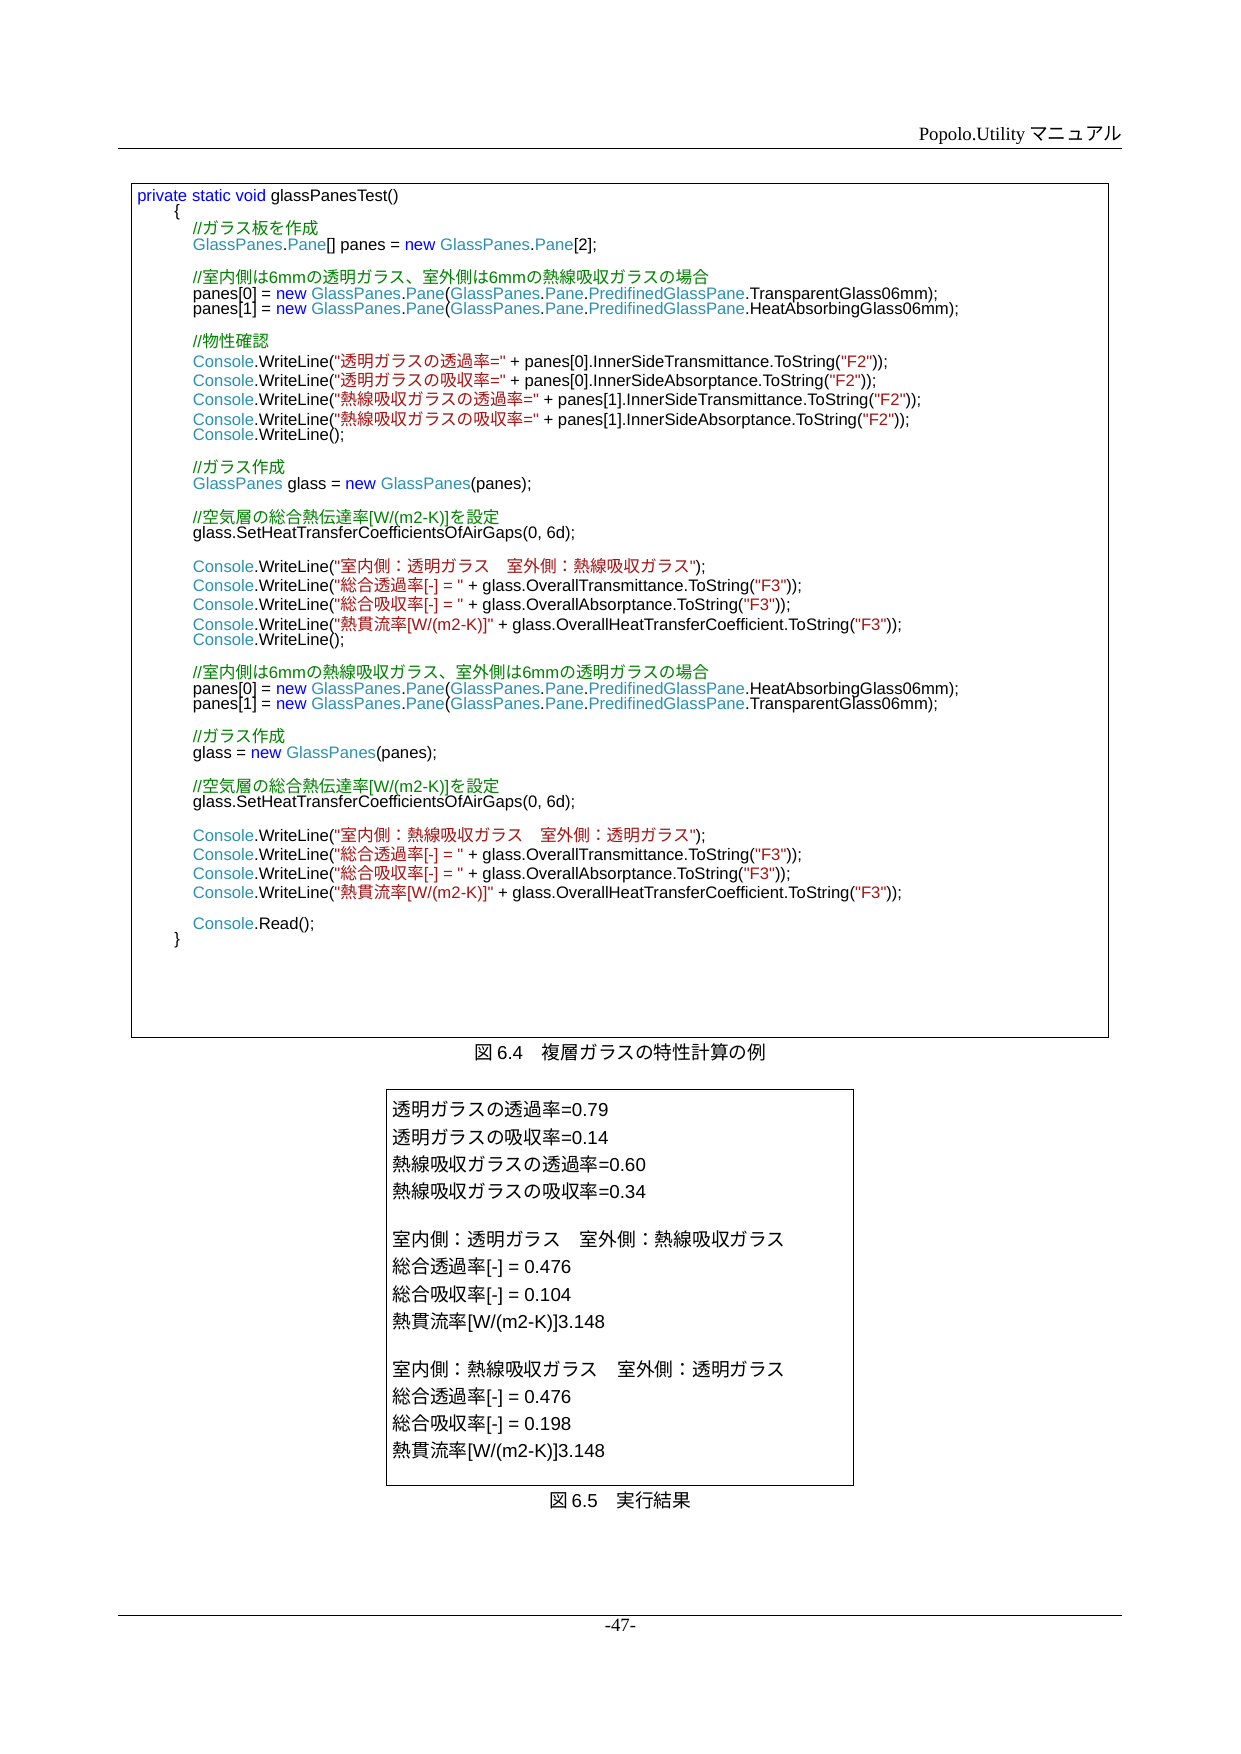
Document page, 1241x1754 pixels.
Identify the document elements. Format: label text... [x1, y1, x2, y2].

text 図6.4 複層ガラスの特性計算の例 [131, 1038, 1109, 1065]
text 図6.5 実行結果 [383, 1089, 857, 1513]
text 図6.4 複層ガラスの特性計算の例 [132, 184, 1108, 1037]
